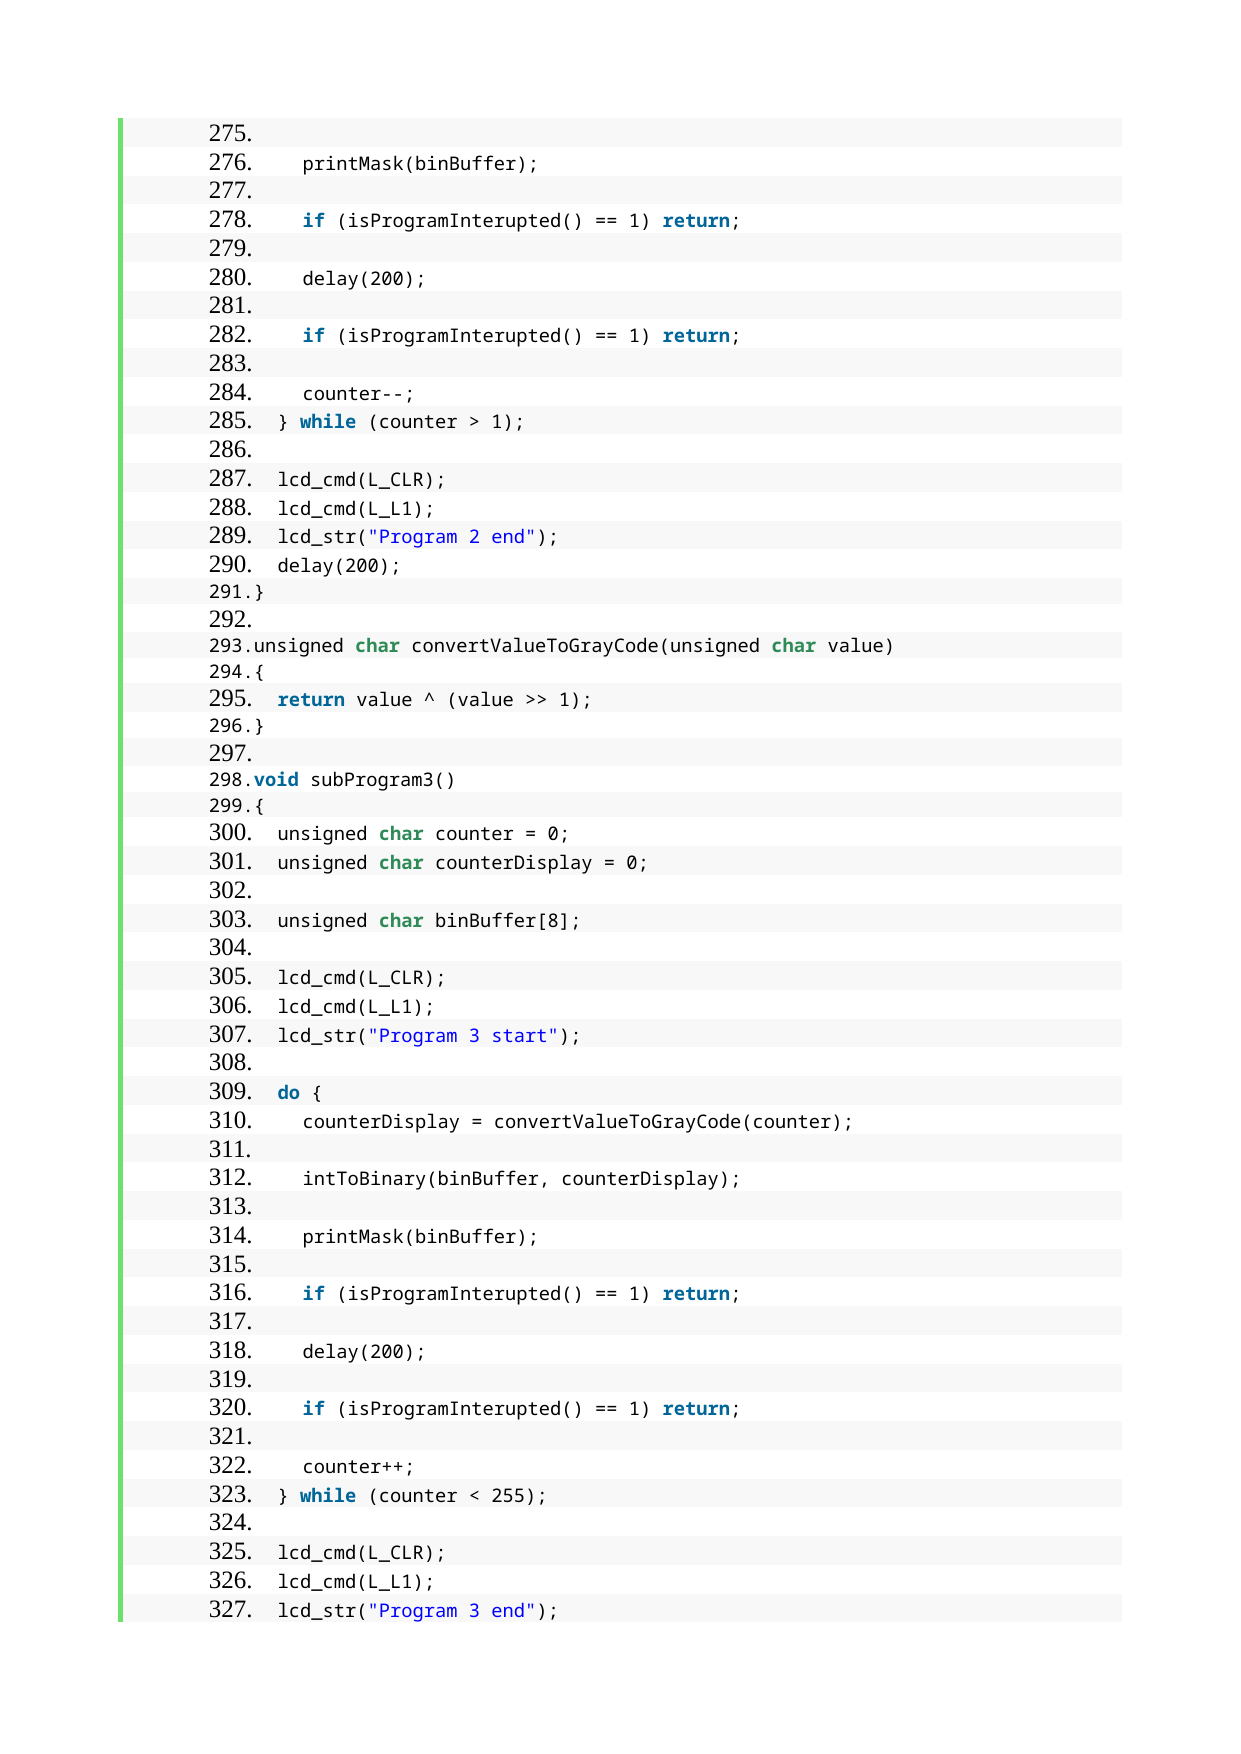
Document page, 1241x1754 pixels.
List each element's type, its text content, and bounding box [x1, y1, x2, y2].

list lcd_str("Program 2 end"); [123, 521, 1122, 549]
list lcd_str("Program 3 start"); [123, 1019, 1122, 1047]
list unsigned char binBuffer[8]; [123, 904, 1122, 932]
list lcd_cmd(L_L1); [123, 990, 1122, 1019]
list lcd_cmd(L_CLR); [123, 463, 1122, 492]
list delay(200); [123, 549, 1122, 578]
list void subProgram3() [123, 766, 1122, 792]
list counterDisplay = convertValueToGrayCode(counter); [123, 1105, 1122, 1134]
list lcd_str("Program 3 end"); [123, 1594, 1122, 1622]
list return value ^ (value >> 1); [123, 683, 1122, 712]
list if (isProgramInterupted() == 1) return; [123, 1277, 1122, 1306]
list counter++; [123, 1450, 1122, 1479]
list intToBinary(binBuffer, counterDisplay); [123, 1162, 1122, 1191]
list unsigned char convertValueToGrayCode(unsigned char value) [123, 632, 1122, 658]
list counter--; [123, 377, 1122, 406]
list lcd_cmd(L_CLR); [123, 1536, 1122, 1565]
list { [123, 658, 1122, 683]
list } [123, 578, 1122, 604]
list unsigned char counter = 0; [123, 817, 1122, 846]
list if (isProgramInterupted() == 1) return; [123, 319, 1122, 348]
list do { [123, 1076, 1122, 1105]
list if (isProgramInterupted() == 1) return; [123, 204, 1122, 233]
list delay(200); [123, 1335, 1122, 1364]
list printMask(binBuffer); [123, 1220, 1122, 1249]
list } [123, 712, 1122, 738]
list unsigned char counterDisplay = 0; [123, 846, 1122, 875]
list delay(200); [123, 262, 1122, 291]
list lcd_cmd(L_L1); [123, 492, 1122, 521]
list if (isProgramInterupted() == 1) return; [123, 1392, 1122, 1421]
list } while (counter < 255); [123, 1479, 1122, 1507]
list printMask(binBuffer); [123, 147, 1122, 176]
list } while (counter > 1); [123, 406, 1122, 434]
list lcd_cmd(L_CLR); [123, 961, 1122, 990]
list { [123, 792, 1122, 817]
list lcd_cmd(L_L1); [123, 1565, 1122, 1594]
